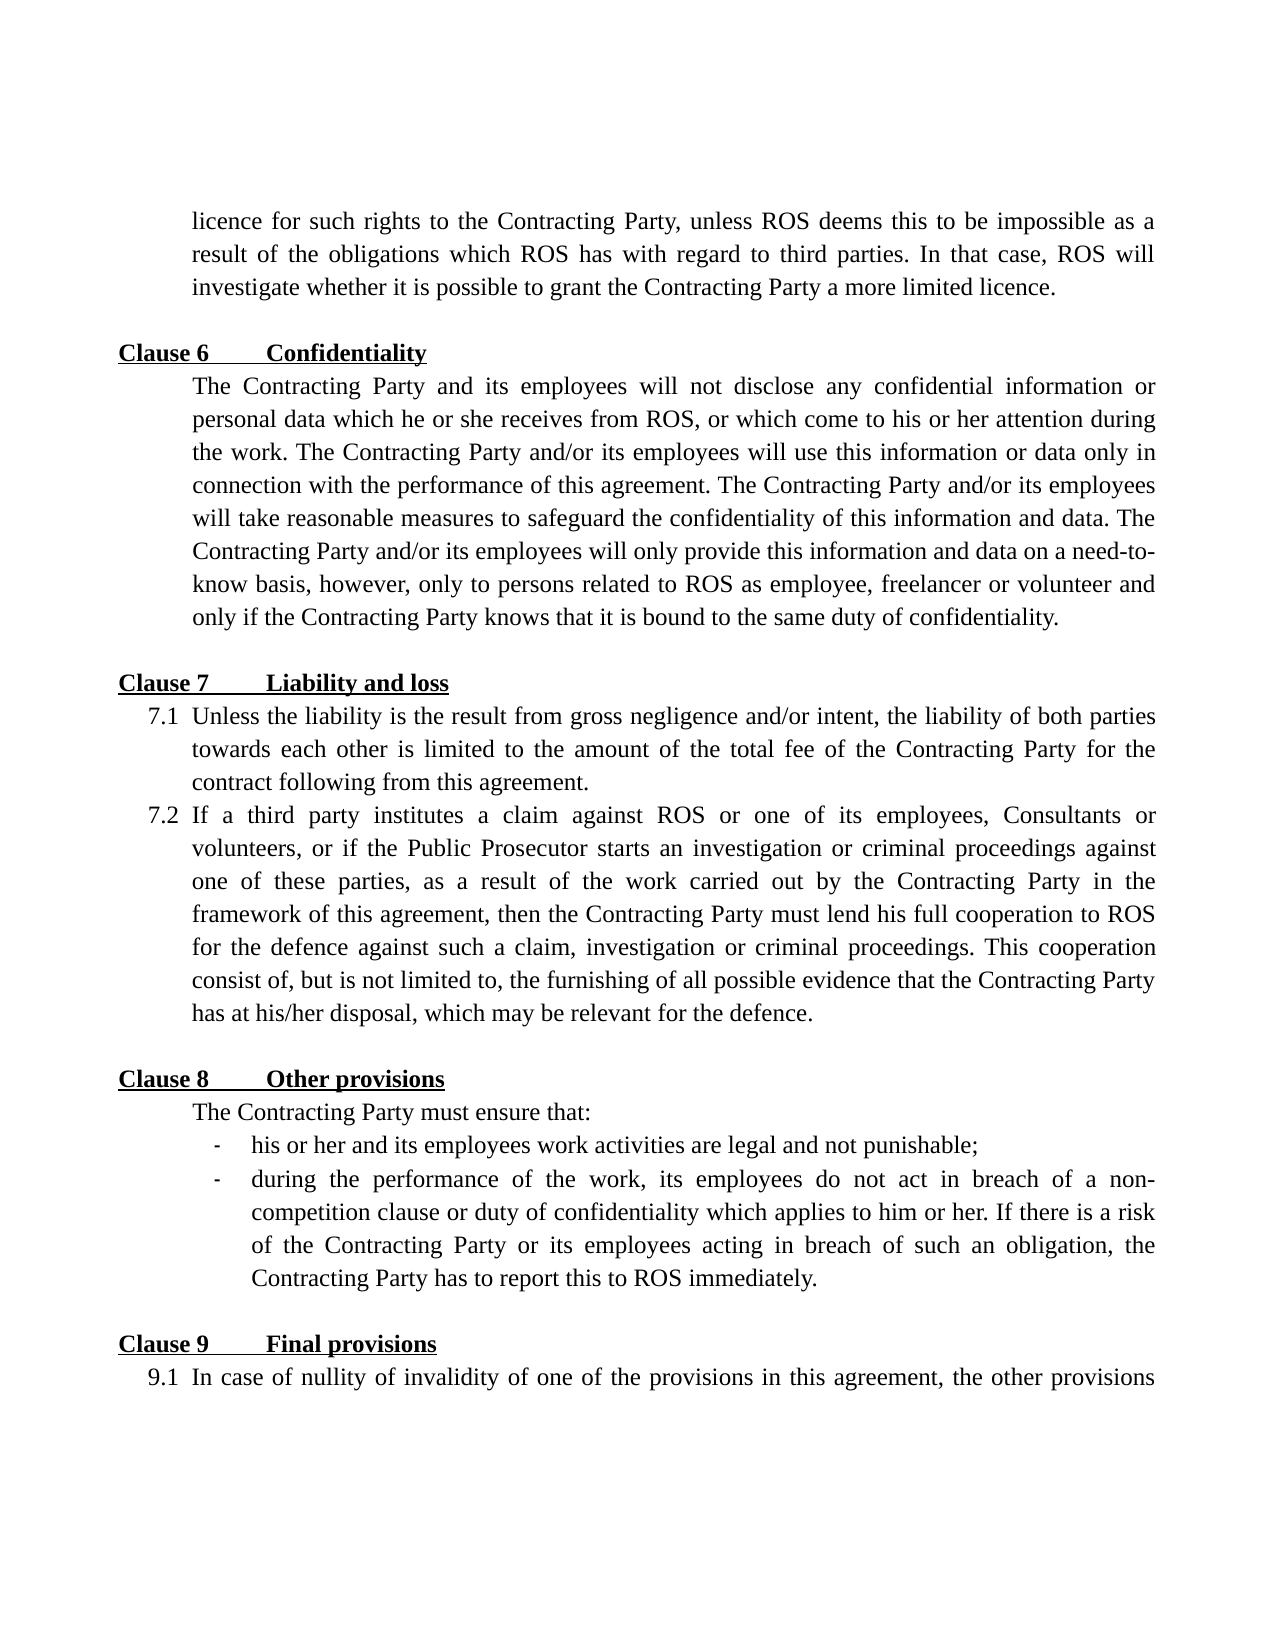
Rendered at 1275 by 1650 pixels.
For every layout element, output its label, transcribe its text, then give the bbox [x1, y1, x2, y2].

text 7.2 If a third party institutes a claim against ROS or one of its employees, Consultants or volunteers, or if the Public Prosecutor starts an investigation or criminal proceedings against one of these parties, as a result of the work carried out by the Contracting Party in the framework of this agreement, then the Contracting Party must lend his full cooperation to ROS for the defence against such a claim, investigation or criminal proceedings. This cooperation consist of, but is not limited to, the furnishing of all possible evidence that the Contracting Party has at his/her disposal, which may be relevant for the defence. [148, 800, 1157, 1027]
text Clause 7 Liability and loss [118, 668, 1157, 697]
list his or her and its employees work activities are legal and not punishable; [213, 1131, 1157, 1159]
text Clause 8 Other provisions [118, 1064, 1157, 1093]
text 7.1 Unless the liability is the result from gross negligence and/or intent, the liability of both parties towards each other is limited to the amount of the total fee of the Contracting Party for the contract following from this agreement. [148, 701, 1157, 796]
text The Contracting Party and its employees will not disclose any confidential information or personal data which he or she receives from ROS, or which come to his or her attention during the work. The Contracting Party and/or its employees will use this information or data only in connection with the performance of this agreement. The Contracting Party and/or its employees will take reasonable measures to safeguard the confidentiality of this information and data. The Contracting Party and/or its employees will only provide this information and data on a need-to-know basis, however, only to persons related to ROS as employee, freelancer or volunteer and only if the Contracting Party knows that it is bound to the same duty of confidentiality. [192, 371, 1157, 631]
text 9.1 In case of nullity of invalidity of one of the provisions in this agreement, the other provisions [148, 1362, 1157, 1391]
text Clause 9 Final provisions [118, 1329, 1157, 1358]
list during the performance of the work, its employees do not act in breach of a non-competition clause or duty of confidentiality which applies to him or her. If there is a risk of the Contracting Party or its employees acting in breach of such an obligation, the Contracting Party has to report this to ROS immediately. [213, 1164, 1157, 1292]
text licence for such rights to the Contracting Party, unless ROS deems this to be impossible as a result of the obligations which ROS has with regard to third parties. In that case, ROS will investigate whether it is possible to grant the Contracting Party a more limited licence. [148, 206, 1157, 301]
text Clause 6 Confidentiality [118, 338, 1157, 367]
text The Contracting Party must ensure that: [148, 1097, 1157, 1126]
